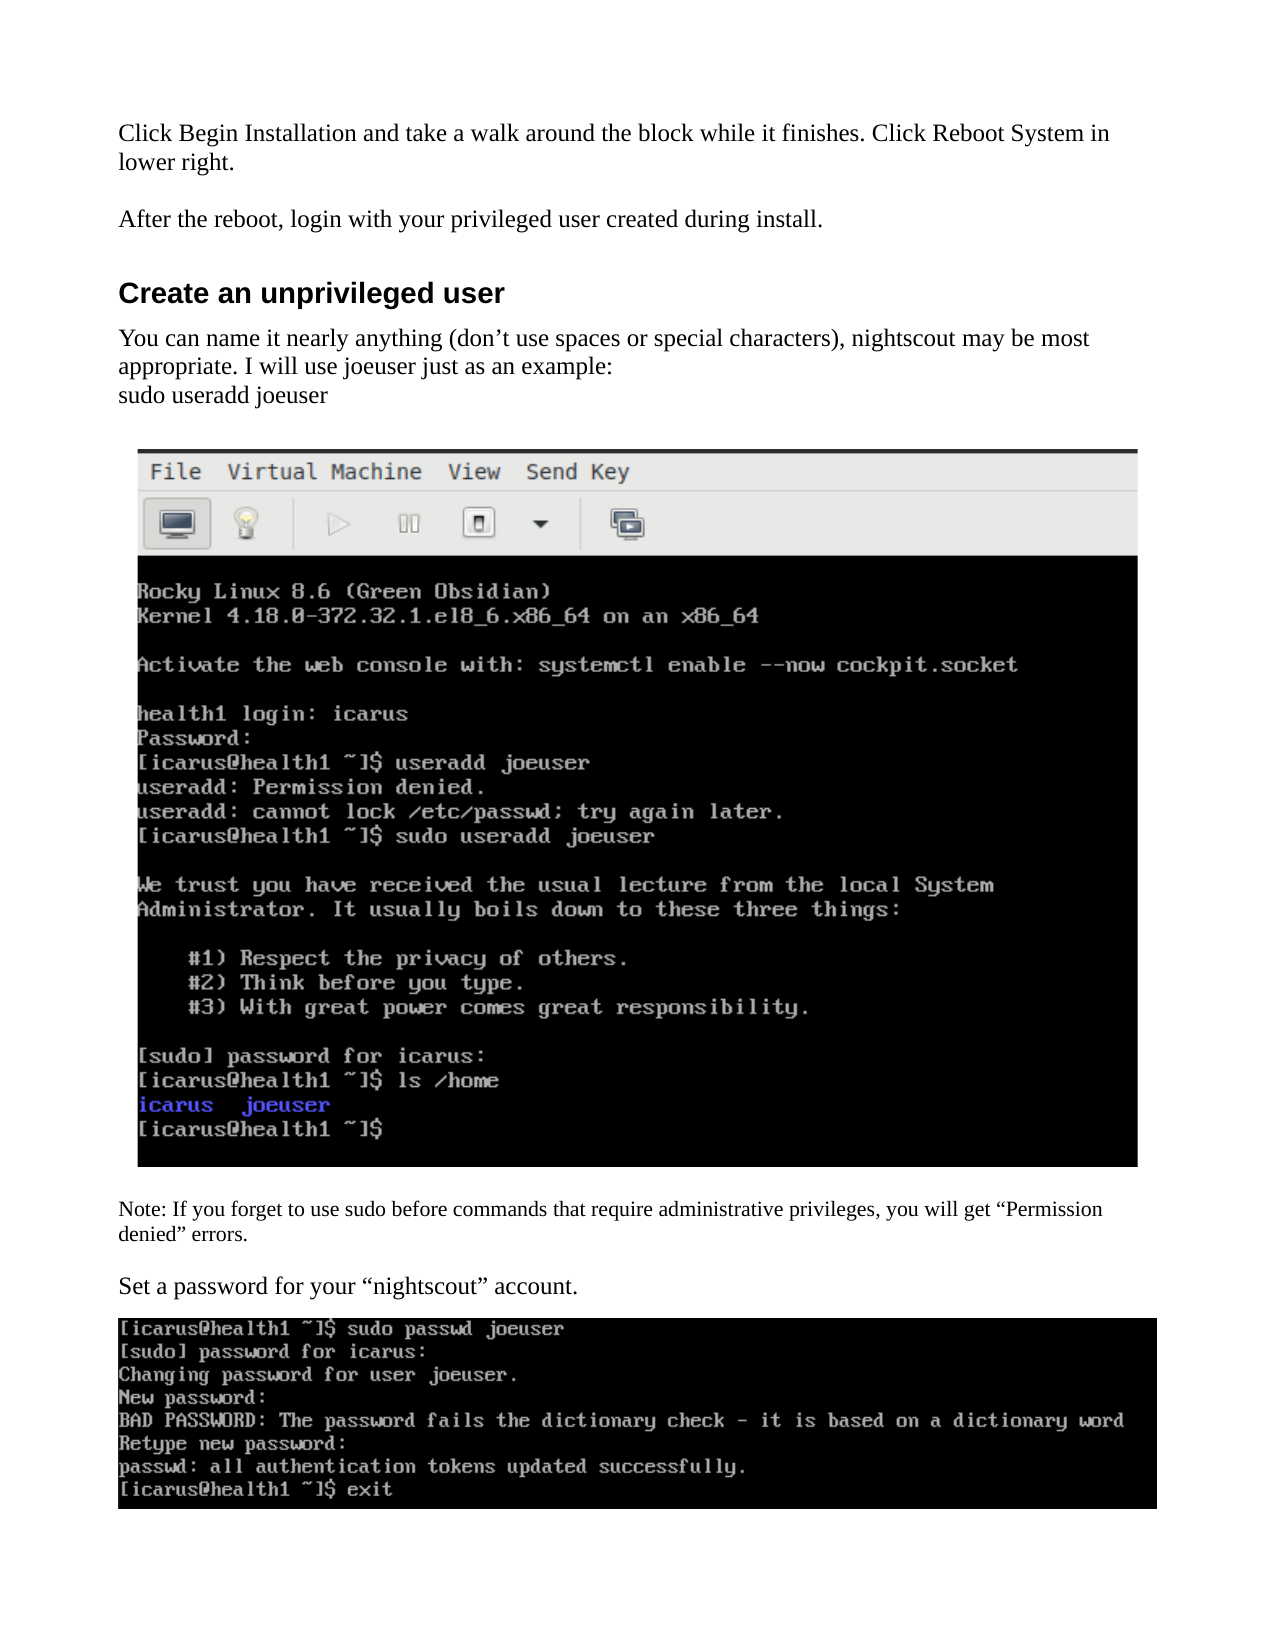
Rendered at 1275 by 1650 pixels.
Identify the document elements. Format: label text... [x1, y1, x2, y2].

text sudo useradd joeuser [118, 380, 1157, 409]
text You can name it nearly anything (don’t use spaces or special characters), nightscout may be most appropriate. I will use joeuser just as an example: [118, 323, 1157, 380]
picture [137, 449, 1138, 1167]
picture [118, 1318, 1157, 1509]
text Click Begin Installation and take a walk around the block while it finishes. Click Reboot System in lower right. [118, 118, 1157, 176]
text Note: If you forget to use sudo before commands that require administrative privileges, you will get “Permission denied” errors. [118, 1196, 1157, 1246]
subtitle Create an unprivileged user [118, 276, 1157, 310]
text After the reboot, login with your privileged user created during install. [118, 204, 1157, 233]
text Set a password for your “nightscout” account. [118, 1271, 1157, 1300]
